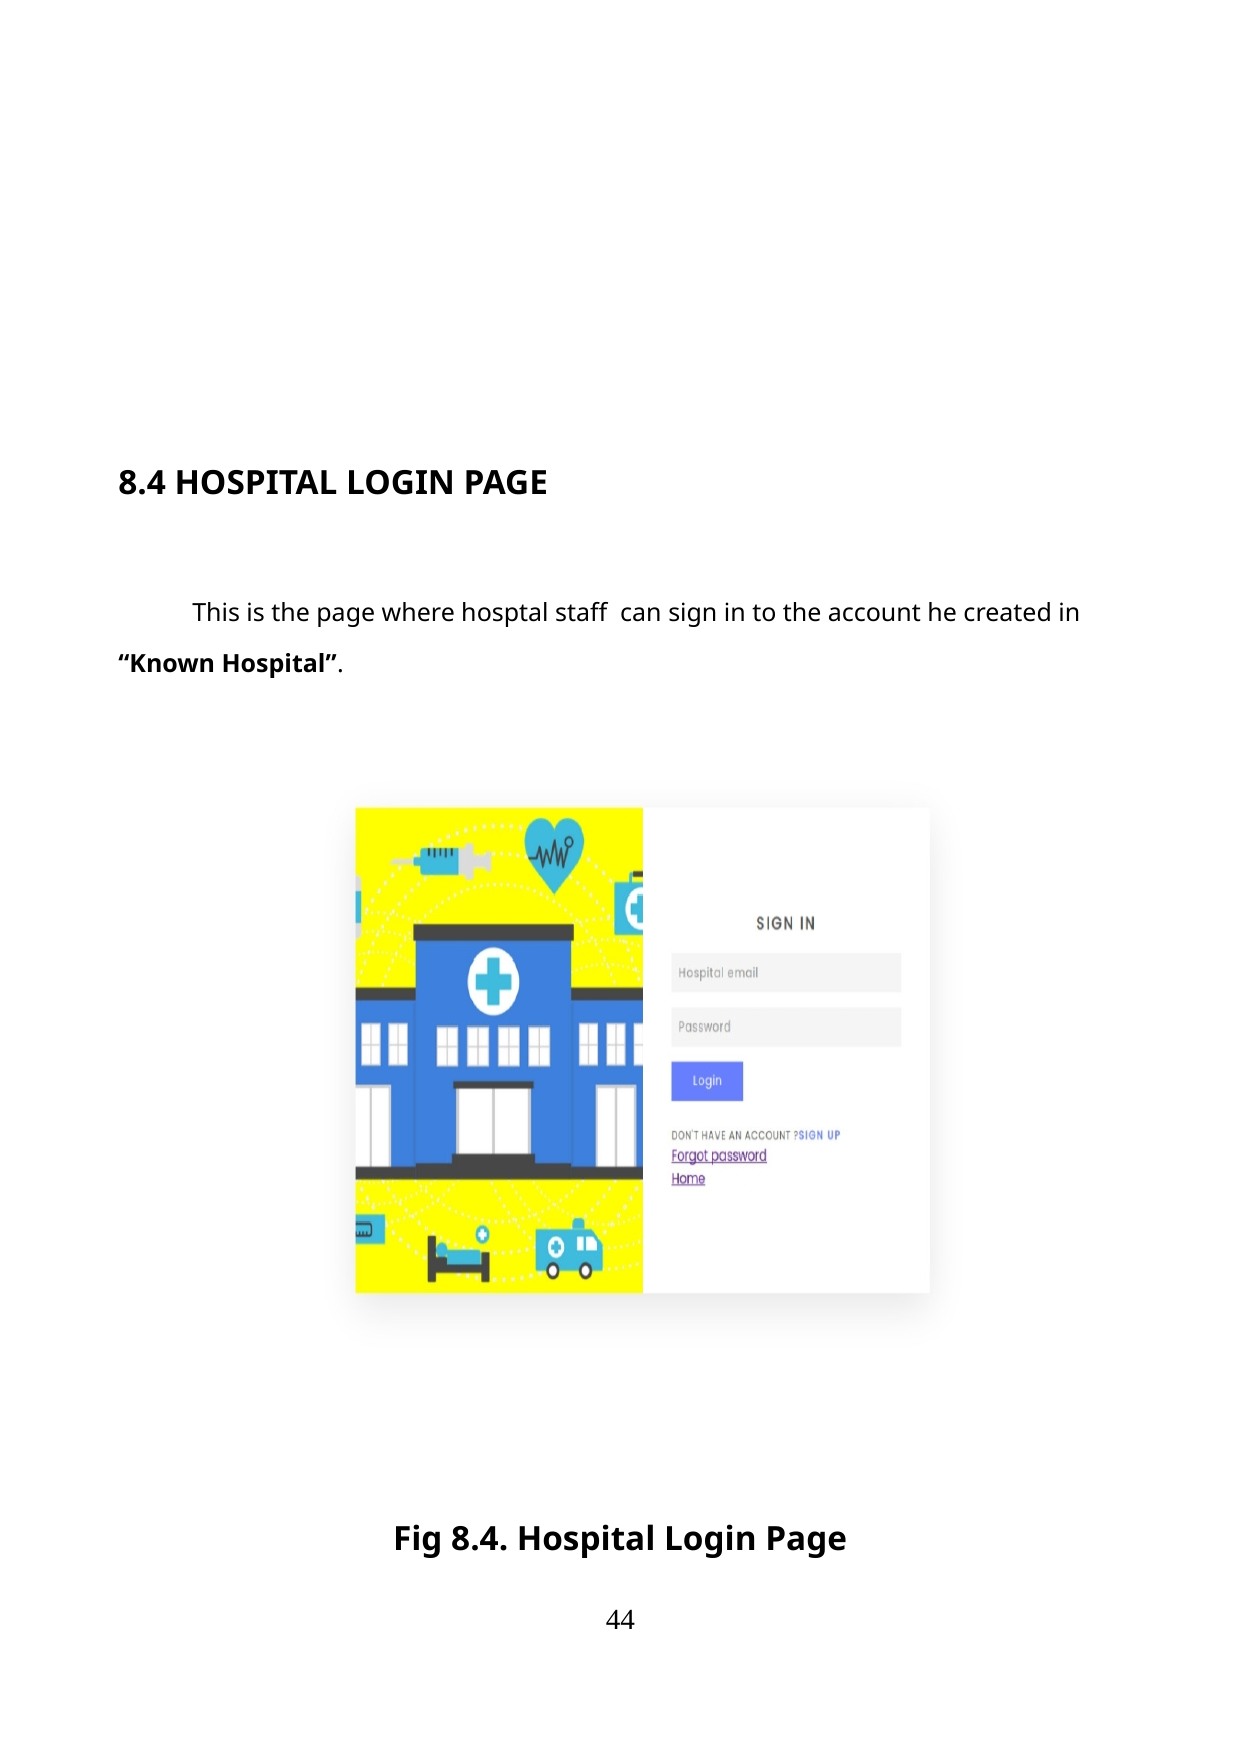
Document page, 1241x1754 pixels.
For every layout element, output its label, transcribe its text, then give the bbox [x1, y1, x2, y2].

text 8.4 HOSPITAL LOGIN PAGE [118, 459, 1122, 504]
picture [152, 765, 1132, 1353]
text This is the page where hosptal staff can sign in to the account he created in “Known Hospital”. [118, 595, 1122, 680]
text Fig 8.4. Hospital Login Page [118, 1514, 1122, 1560]
